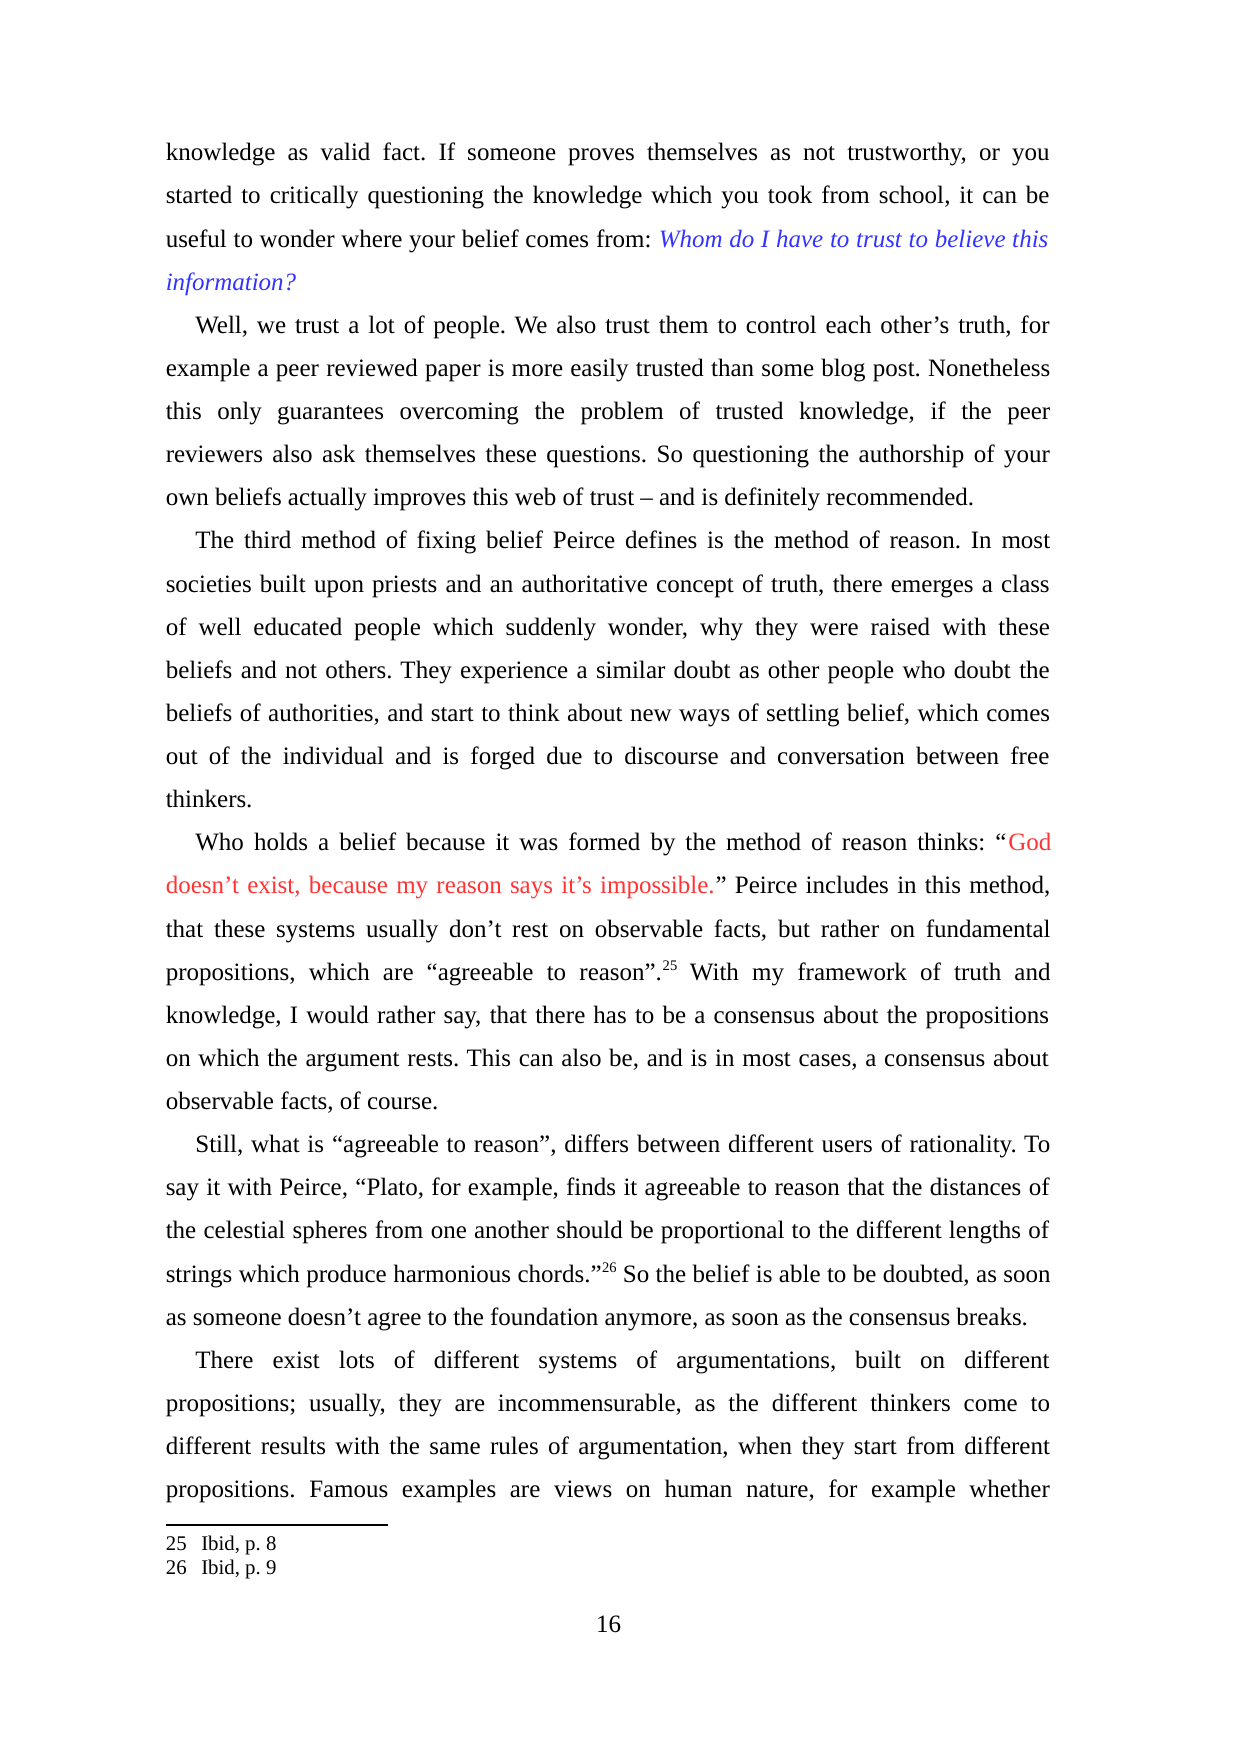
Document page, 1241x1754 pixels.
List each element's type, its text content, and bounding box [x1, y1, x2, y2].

text Ibid, p. 9 [166, 1555, 1051, 1579]
text Well, we trust a lot of people. We also trust them to control each other’s truth, for example a peer reviewed paper is more easily trusted than some blog post. Nonetheless this only guarantees overcoming the problem of trusted knowledge, if the peer reviewers also ask themselves these questions. So questioning the authorship of your own beliefs actually improves this web of trust – and is definitely recommended. [166, 310, 1051, 511]
text Who holds a belief because it was formed by the method of reason thinks: “God doesn’t exist, because my reason says it’s impossible.” Peirce includes in this method, that these systems usually don’t rest on observable facts, but rather on fundamental propositions, which are “agreeable to reason”. With my framework of truth and knowledge, I would rather say, that there has to be a consensus about the propositions on which the argument rests. This can also be, and is in most cases, a consensus about observable facts, of course. [166, 827, 1051, 1115]
text Ibid, p. 8 [166, 1531, 1051, 1555]
text Still, what is “agreeable to reason”, differs between different users of rationality. To say it with Peirce, “Plato, for example, finds it agreeable to reason that the distances of the celestial spheres from one another should be proportional to the different lengths of strings which produce harmonious chords.” So the belief is able to be doubted, as soon as someone doesn’t agree to the foundation anymore, as soon as the consensus breaks. [166, 1129, 1051, 1331]
text The third method of fixing belief Peirce defines is the method of reason. In most societies built upon priests and an authoritative concept of truth, there emerges a class of well educated people which suddenly wonder, why they were raised with these beliefs and not others. They experience a similar doubt as other people who doubt the beliefs of authorities, and start to think about new ways of settling belief, which comes out of the individual and is forged due to discourse and conversation between free thinkers. [166, 526, 1051, 813]
text knowledge as valid fact. If someone proves themselves as not trustworthy, or you started to critically questioning the knowledge which you took from school, it can be useful to wonder where your belief comes from: Whom do I have to trust to believe this information? [166, 137, 1051, 296]
text There exist lots of different systems of argumentations, built on different propositions; usually, they are incommensurable, as the different thinkers come to different results with the same rules of argumentation, when they start from different propositions. Famous examples are views on human nature, for example whether [166, 1345, 1051, 1503]
